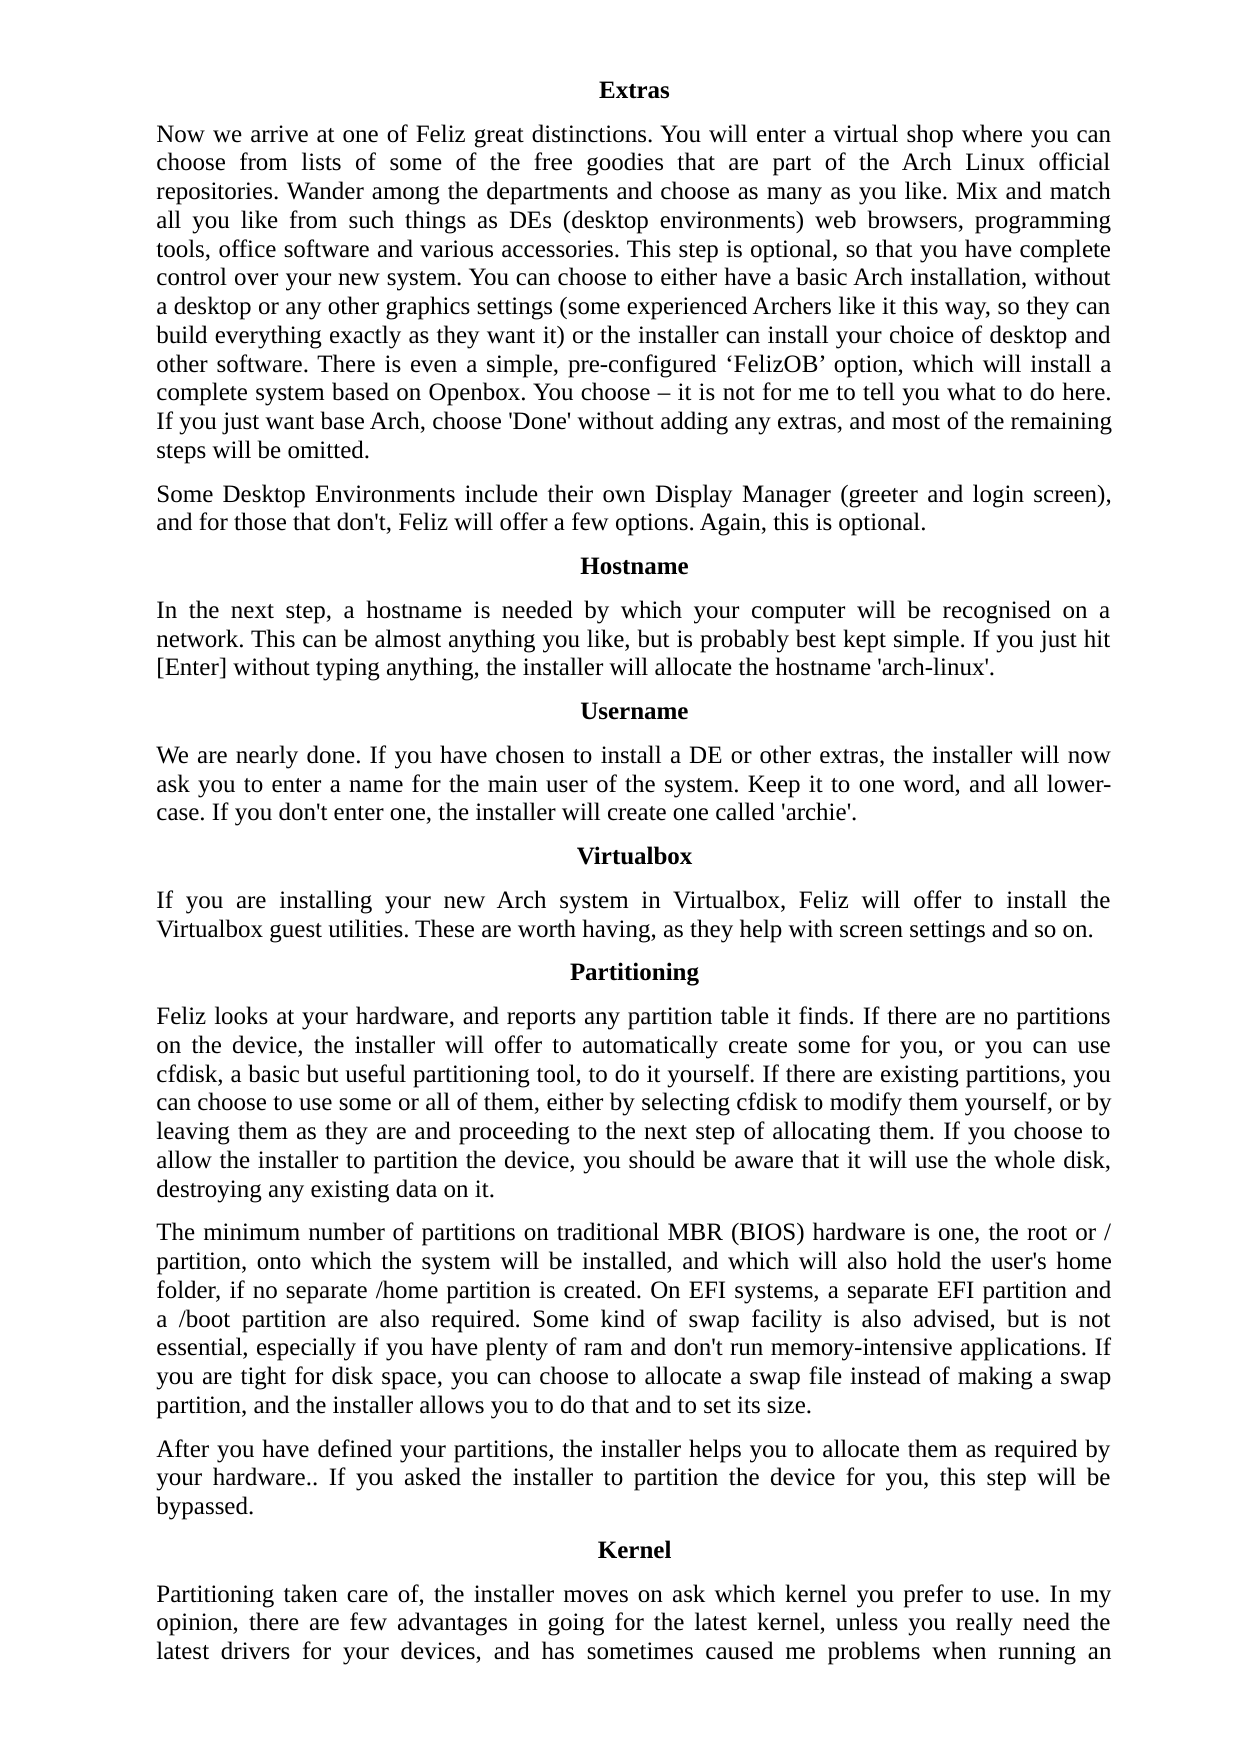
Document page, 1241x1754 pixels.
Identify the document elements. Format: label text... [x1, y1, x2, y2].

text Some Desktop Environments include their own Display Manager (greeter and login screen), and for those that don't, Feliz will offer a few options. Again, this is optional. [156, 479, 1112, 536]
text If you are installing your new Arch system in Virtualbox, Feliz will offer to install the Virtualbox guest utilities. These are worth having, as they help with screen settings and so on. [156, 885, 1112, 942]
text Partitioning taken care of, the installer moves on ask which kernel you prefer to use. In my opinion, there are few advantages in going for the latest kernel, unless you really need the latest drivers for your devices, and has sometimes caused me problems when running an [156, 1579, 1112, 1665]
subtitle Hostname [156, 551, 1112, 580]
text In the next step, a hostname is needed by which your computer will be recognised on a network. This can be almost anything you like, but is probably best kept simple. If you just hit [Enter] without typing anything, the installer will allocate the hostname 'arch-linux'. [156, 595, 1112, 681]
text We are nearly done. If you have chosen to install a DE or other extras, the installer will now ask you to enter a name for the main user of the system. Keep it to one word, and all lower-case. If you don't enter one, the installer will create one called 'archie'. [156, 740, 1112, 826]
subtitle Username [156, 696, 1112, 725]
text Feliz looks at your hardware, and reports any partition table it finds. If there are no partitions on the device, the installer will offer to automatically create some for you, or you can use cfdisk, a basic but useful partitioning tool, to do it yourself. If there are existing partitions, you can choose to use some or all of them, either by selecting cfdisk to modify them yourself, or by leaving them as they are and proceeding to the next step of allocating them. If you choose to allow the installer to partition the device, you should be aware that it will use the whole disk, destroying any existing data on it. [156, 1001, 1112, 1202]
subtitle Virtualbox [156, 841, 1112, 870]
subtitle Partitioning [156, 957, 1112, 986]
subtitle Kernel [156, 1535, 1112, 1564]
subtitle Extras [156, 75, 1112, 104]
text The minimum number of partitions on traditional MBR (BIOS) hardware is one, the root or / partition, onto which the system will be installed, and which will also hold the user's home folder, if no separate /home partition is created. On EFI systems, a separate EFI partition and a /boot partition are also required. Some kind of swap facility is also advised, but is not essential, especially if you have plenty of ram and don't run memory-intensive applications. If you are tight for disk space, you can choose to allocate a swap file instead of making a swap partition, and the installer allows you to do that and to set its size. [156, 1217, 1112, 1419]
text After you have defined your partitions, the installer helps you to allocate them as required by your hardware.. If you asked the installer to partition the device for you, this step will be bypassed. [156, 1434, 1112, 1520]
text Now we arrive at one of Feliz great distinctions. You will enter a virtual shop where you can choose from lists of some of the free goodies that are part of the Arch Linux official repositories. Wander among the departments and choose as many as you like. Mix and match all you like from such things as DEs (desktop environments) web browsers, programming tools, office software and various accessories. This step is optional, so that you have complete control over your new system. You can choose to either have a basic Arch installation, without a desktop or any other graphics settings (some experienced Archers like it this way, so they can build everything exactly as they want it) or the installer can install your choice of desktop and other software. There is even a simple, pre-configured ‘FelizOB’ option, which will install a complete system based on Openbox. You choose – it is not for me to tell you what to do here. If you just want base Arch, choose 'Done' without adding any extras, and most of the remaining steps will be omitted. [156, 119, 1112, 464]
